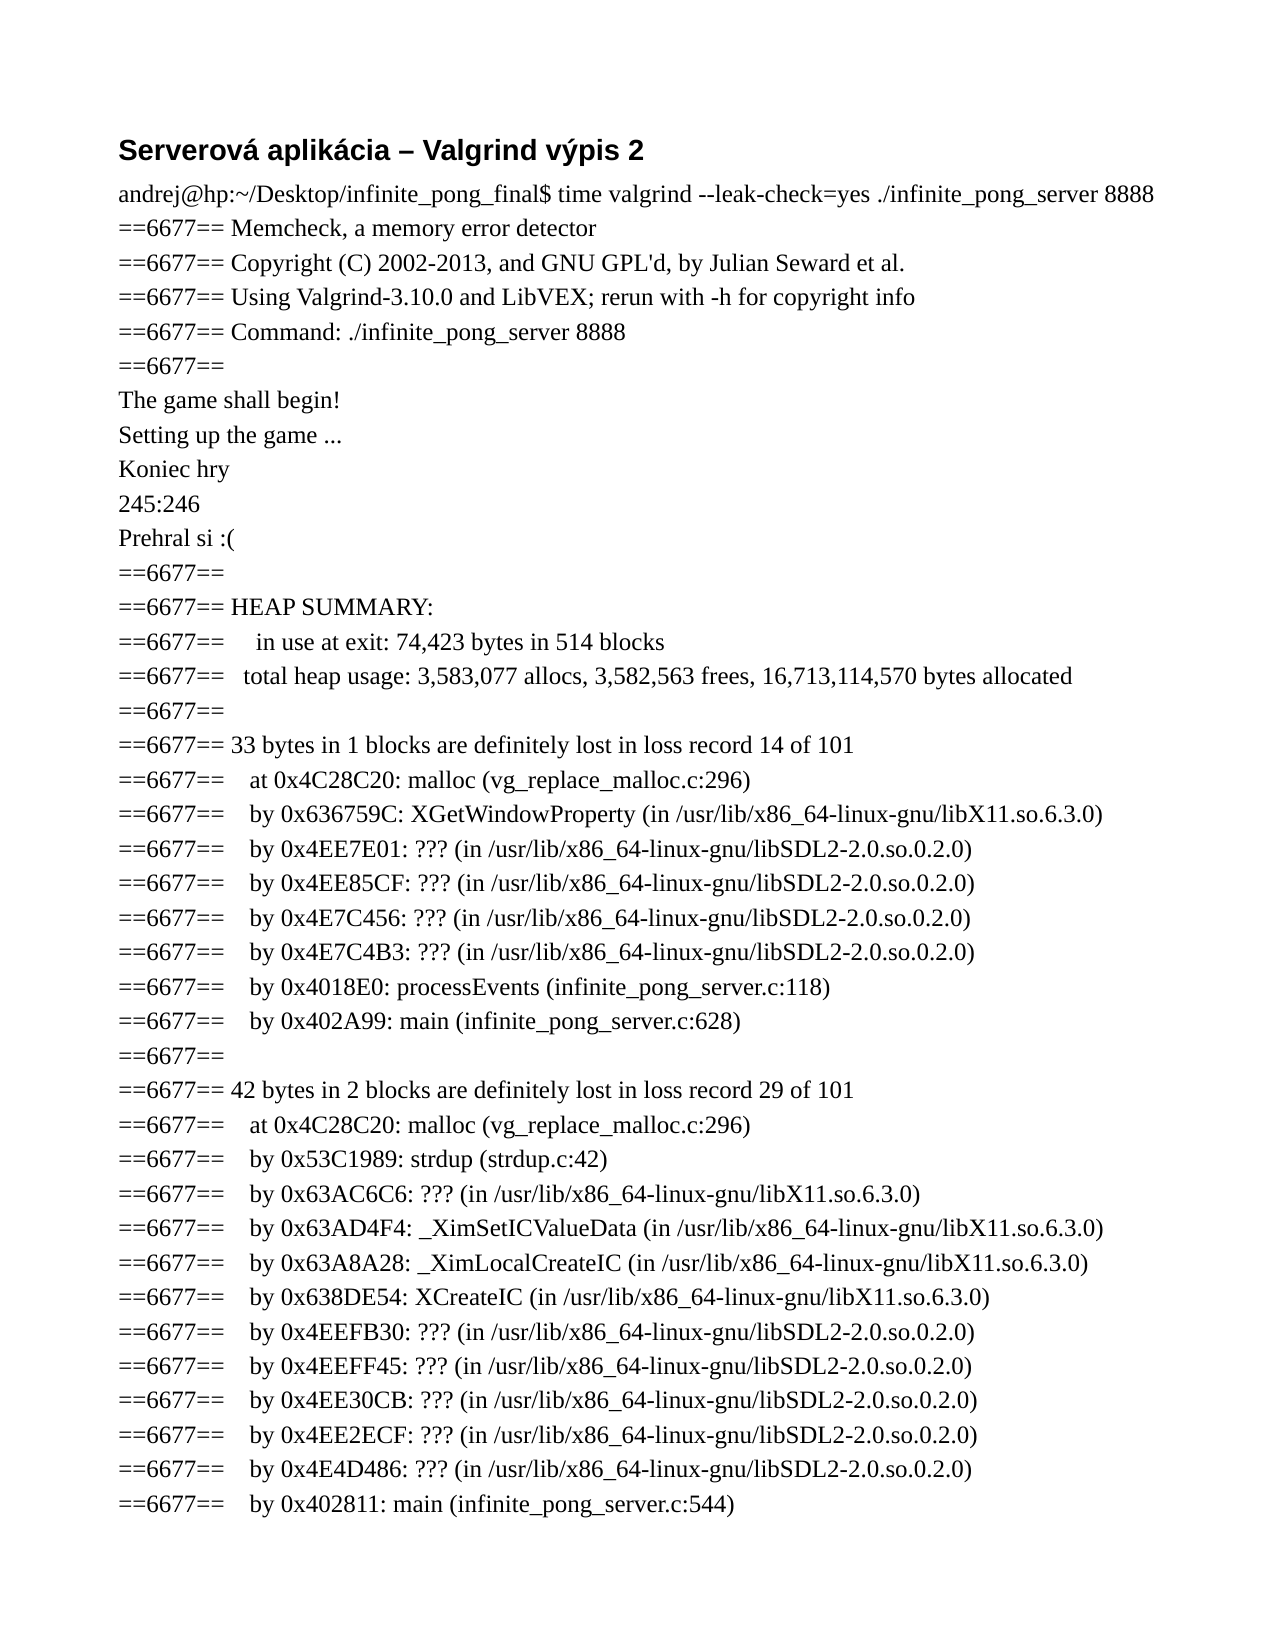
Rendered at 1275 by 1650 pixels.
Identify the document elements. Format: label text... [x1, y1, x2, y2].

text Koniec hry [118, 454, 1157, 483]
text ==6677== 33 bytes in 1 blocks are definitely lost in loss record 14 of 101 [118, 730, 1157, 759]
text ==6677== [118, 696, 1157, 725]
text ==6677== 42 bytes in 2 blocks are definitely lost in loss record 29 of 101 [118, 1075, 1157, 1104]
text ==6677== [118, 558, 1157, 587]
text ==6677== by 0x4E4D486: ??? (in /usr/lib/x86_64-linux-gnu/libSDL2-2.0.so.0.2.0) [118, 1454, 1157, 1483]
text The game shall begin! [118, 386, 1157, 414]
text ==6677== Memcheck, a memory error detector [118, 213, 1157, 242]
text ==6677== by 0x4EEFB30: ??? (in /usr/lib/x86_64-linux-gnu/libSDL2-2.0.so.0.2.0) [118, 1317, 1157, 1345]
text ==6677== by 0x4018E0: processEvents (infinite_pong_server.c:118) [118, 972, 1157, 1001]
text 245:246 [118, 489, 1157, 518]
text ==6677== by 0x4E7C4B3: ??? (in /usr/lib/x86_64-linux-gnu/libSDL2-2.0.so.0.2.0) [118, 937, 1157, 966]
text ==6677== Command: ./infinite_pong_server 8888 [118, 317, 1157, 345]
text ==6677== Using Valgrind-3.10.0 and LibVEX; rerun with -h for copyright info [118, 282, 1157, 311]
text Prehral si :( [118, 523, 1157, 552]
text Setting up the game ... [118, 420, 1157, 449]
text ==6677== by 0x638DE54: XCreateIC (in /usr/lib/x86_64-linux-gnu/libX11.so.6.3.0) [118, 1282, 1157, 1311]
text ==6677== by 0x53C1989: strdup (strdup.c:42) [118, 1144, 1157, 1173]
text ==6677== by 0x4EE30CB: ??? (in /usr/lib/x86_64-linux-gnu/libSDL2-2.0.so.0.2.0) [118, 1386, 1157, 1414]
text ==6677== by 0x402A99: main (infinite_pong_server.c:628) [118, 1006, 1157, 1035]
text ==6677== by 0x4EE85CF: ??? (in /usr/lib/x86_64-linux-gnu/libSDL2-2.0.so.0.2.0) [118, 868, 1157, 897]
text ==6677== by 0x63A8A28: _XimLocalCreateIC (in /usr/lib/x86_64-linux-gnu/libX11.so.6.3.0) [118, 1248, 1157, 1276]
text ==6677== at 0x4C28C20: malloc (vg_replace_malloc.c:296) [118, 1110, 1157, 1138]
text ==6677== by 0x636759C: XGetWindowProperty (in /usr/lib/x86_64-linux-gnu/libX11.so.6.3.0) [118, 799, 1157, 828]
text ==6677== by 0x4EE2ECF: ??? (in /usr/lib/x86_64-linux-gnu/libSDL2-2.0.so.0.2.0) [118, 1420, 1157, 1449]
text ==6677== at 0x4C28C20: malloc (vg_replace_malloc.c:296) [118, 765, 1157, 794]
text ==6677== by 0x402811: main (infinite_pong_server.c:544) [118, 1489, 1157, 1518]
subtitle Serverová aplikácia – Valgrind výpis 2 [118, 133, 1157, 166]
text andrej@hp:~/Desktop/infinite_pong_final$ time valgrind --leak-check=yes ./infinite_pong_server 8888 [118, 179, 1157, 207]
text ==6677== total heap usage: 3,583,077 allocs, 3,582,563 frees, 16,713,114,570 bytes allocated [118, 661, 1157, 690]
text ==6677== by 0x4EE7E01: ??? (in /usr/lib/x86_64-linux-gnu/libSDL2-2.0.so.0.2.0) [118, 834, 1157, 863]
text ==6677== by 0x63AC6C6: ??? (in /usr/lib/x86_64-linux-gnu/libX11.so.6.3.0) [118, 1179, 1157, 1207]
text ==6677== HEAP SUMMARY: [118, 592, 1157, 621]
text ==6677== in use at exit: 74,423 bytes in 514 blocks [118, 627, 1157, 656]
text ==6677== Copyright (C) 2002-2013, and GNU GPL'd, by Julian Seward et al. [118, 248, 1157, 276]
text ==6677== [118, 1041, 1157, 1069]
text ==6677== [118, 351, 1157, 380]
text ==6677== by 0x4EEFF45: ??? (in /usr/lib/x86_64-linux-gnu/libSDL2-2.0.so.0.2.0) [118, 1351, 1157, 1380]
text ==6677== by 0x63AD4F4: _XimSetICValueData (in /usr/lib/x86_64-linux-gnu/libX11.so.6.3.0) [118, 1213, 1157, 1242]
text ==6677== by 0x4E7C456: ??? (in /usr/lib/x86_64-linux-gnu/libSDL2-2.0.so.0.2.0) [118, 903, 1157, 932]
